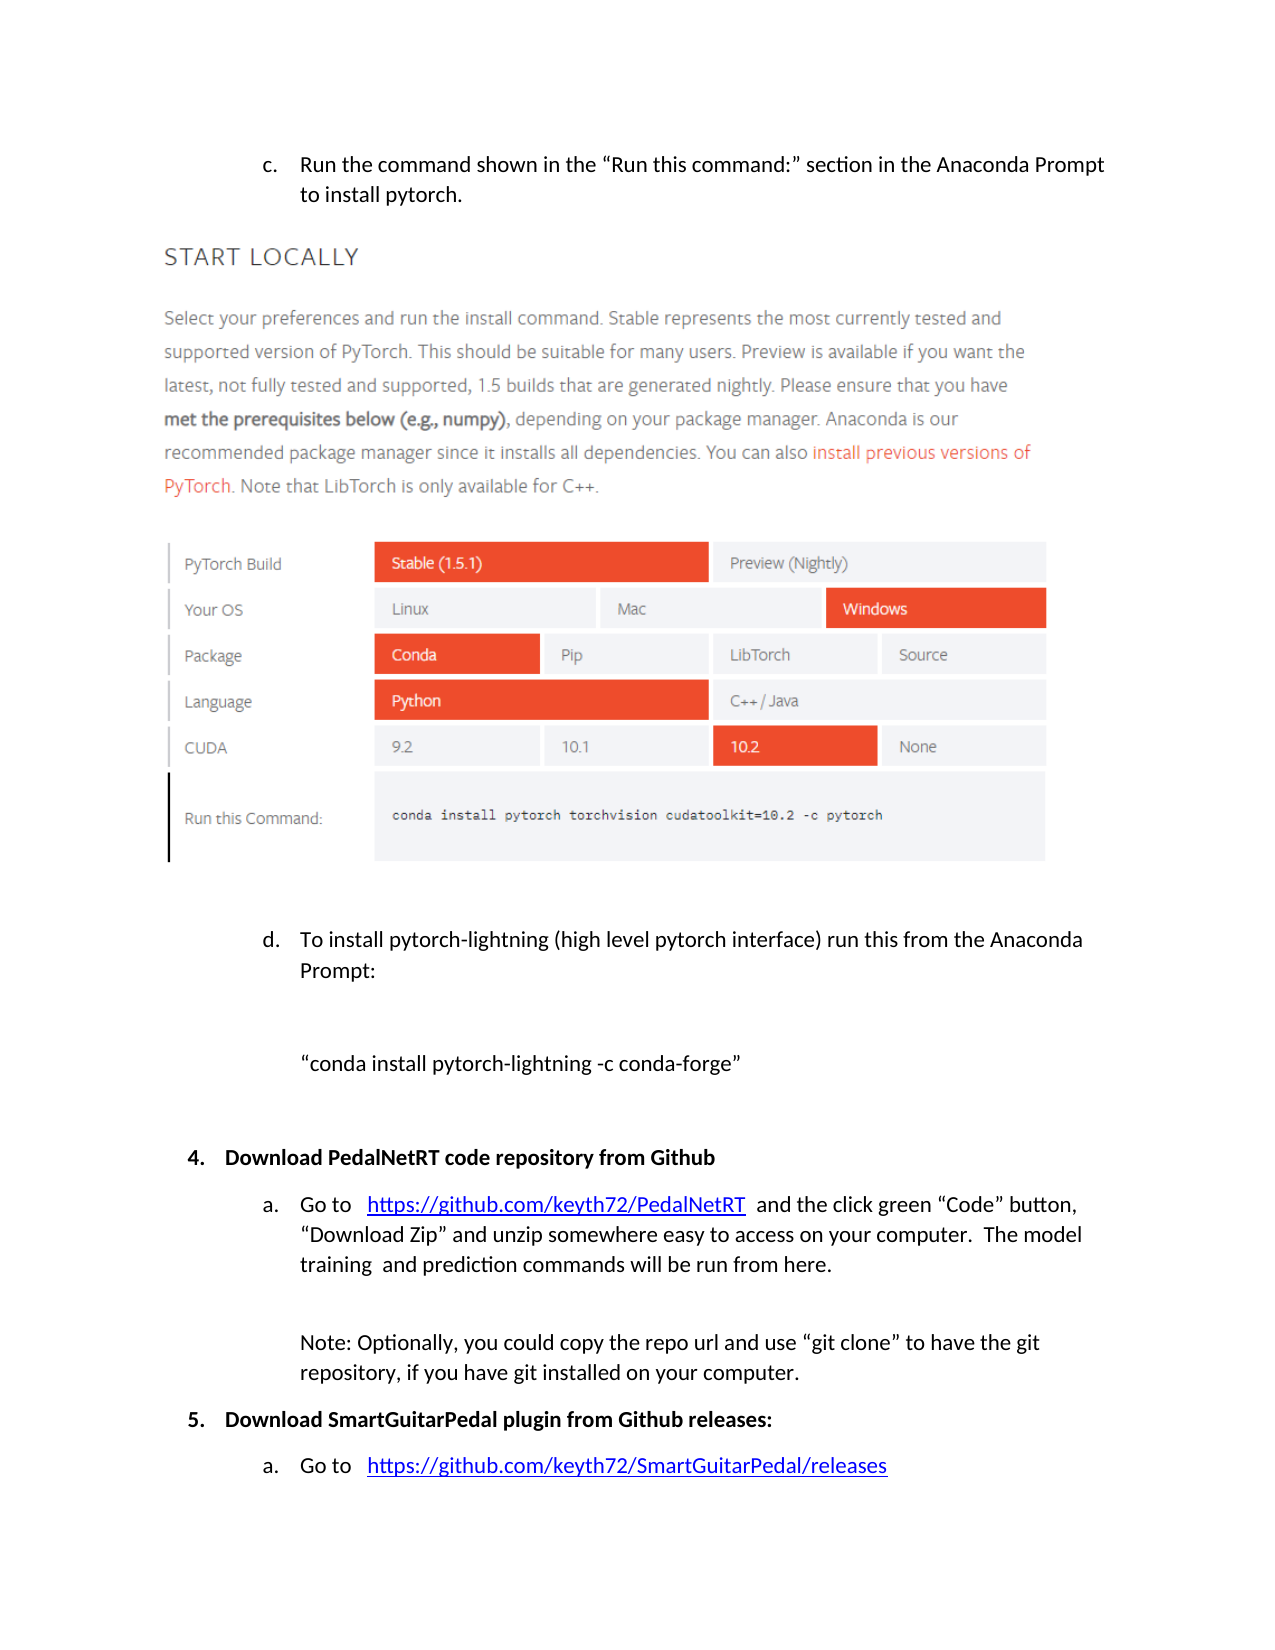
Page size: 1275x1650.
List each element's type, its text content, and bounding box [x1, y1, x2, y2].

list Download SmartGuitarPedal plugin from Github releases: [187, 1405, 1125, 1433]
list Go to https://github.com/keyth72/PedalNetRT and the click green “Code” button, “Download Zip” and unzip somewhere easy to access on your computer. The model training and prediction commands will be run from here. [262, 1190, 1125, 1309]
list Download PedalNetRT code repository from Github [187, 1143, 1125, 1171]
list Note: Optionally, you could copy the repo url and use “git clone” to have the git repository, if you have git installed on your computer. [300, 1328, 1125, 1386]
list To install pytorch-lightning (high level pytorch interface) run this from the Anaconda Prompt: [262, 926, 1125, 984]
list “conda install pytorch-lightning -c conda-forge” [300, 1049, 1125, 1078]
list Run the command shown in the “Run this command:” section in the Anaconda Prompt to install pytorch. [262, 150, 1125, 208]
list Go to https://github.com/keyth72/SmartGuitarPedal/releases [262, 1452, 1125, 1480]
picture [150, 227, 1081, 907]
